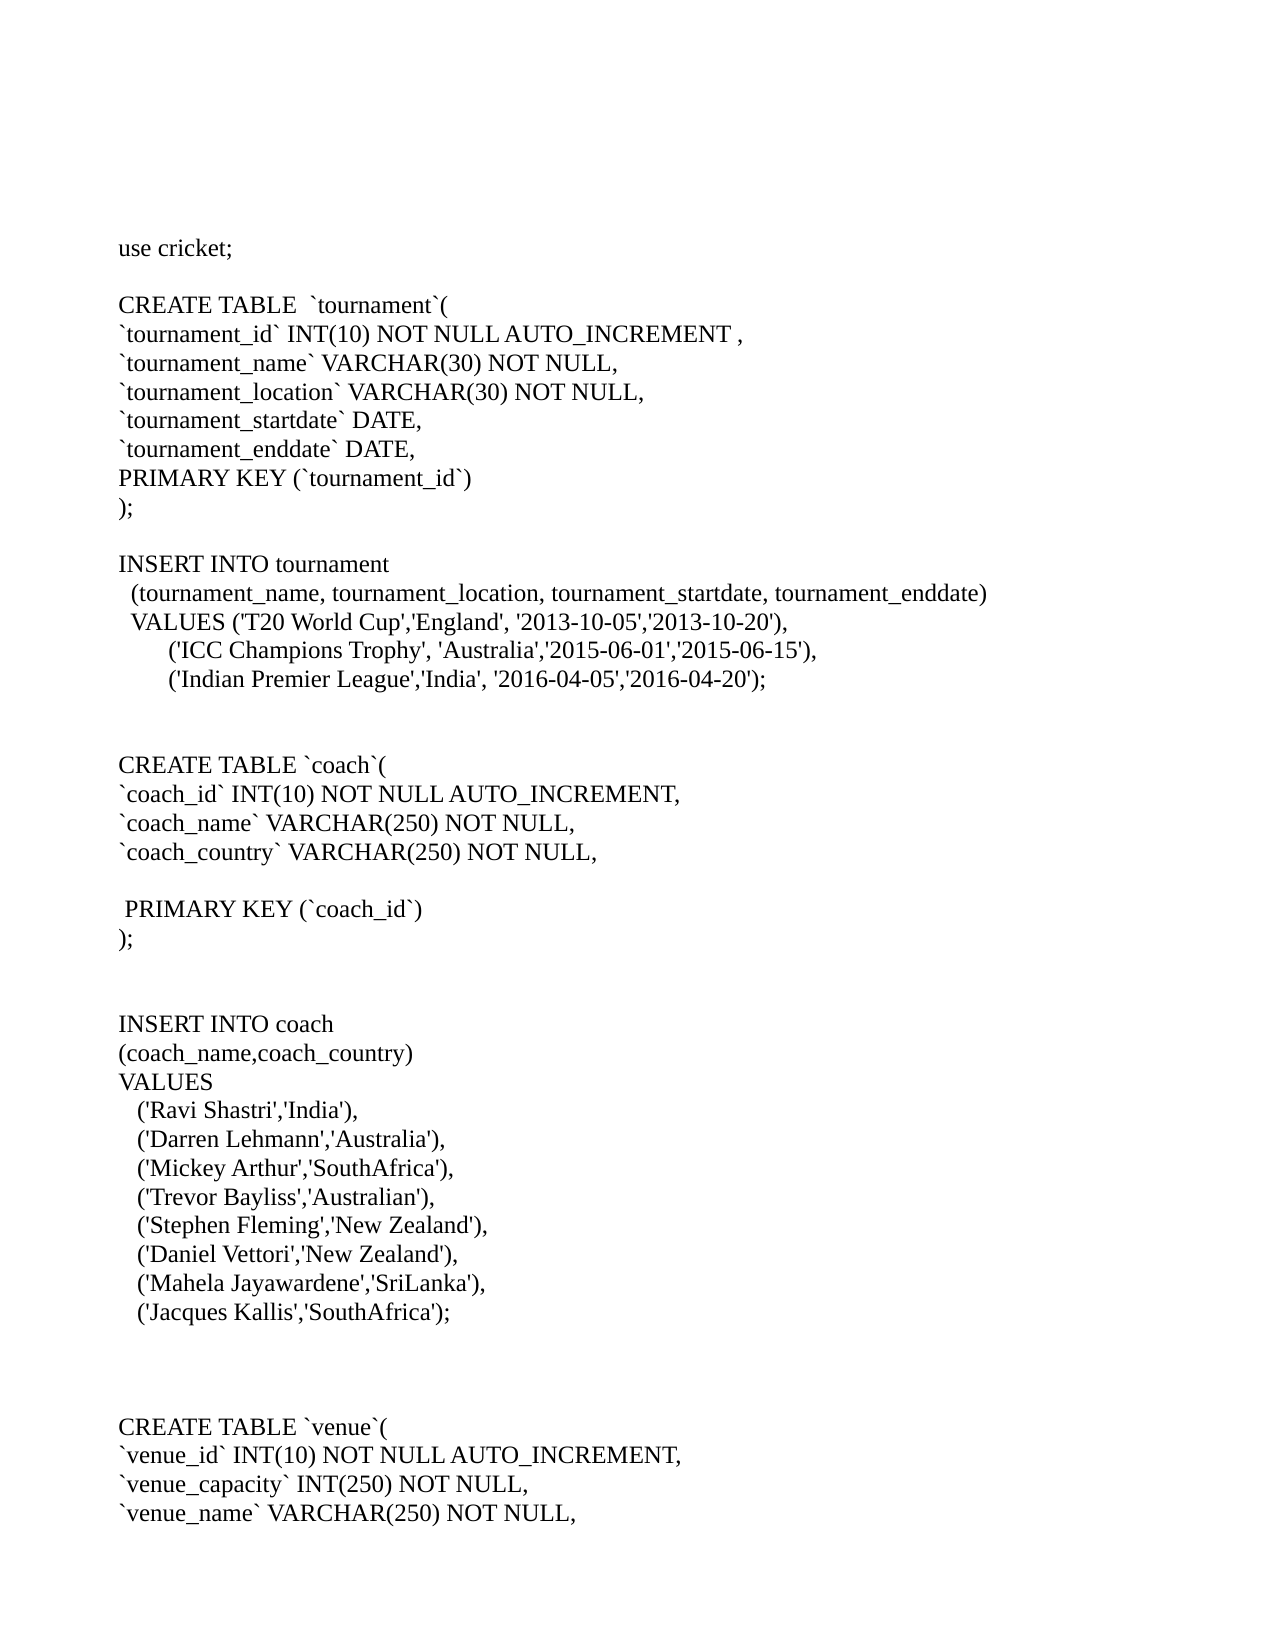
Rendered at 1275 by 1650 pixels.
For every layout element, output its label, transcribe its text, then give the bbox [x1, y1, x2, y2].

text (tournament_name, tournament_location, tournament_startdate, tournament_enddate) [118, 578, 1157, 607]
text CREATE TABLE `tournament`( [118, 291, 1157, 319]
text ('Trevor Bayliss','Australian'), [118, 1182, 1157, 1211]
text ('Mickey Arthur','SouthAfrica'), [118, 1153, 1157, 1182]
text `coach_name` VARCHAR(250) NOT NULL, [118, 808, 1157, 837]
text ('Stephen Fleming','New Zealand'), [118, 1211, 1157, 1239]
text ); [118, 492, 1157, 521]
text use cricket; [118, 233, 1157, 262]
text CREATE TABLE `coach`( [118, 751, 1157, 779]
text `coach_id` INT(10) NOT NULL AUTO_INCREMENT, [118, 779, 1157, 808]
text (coach_name,coach_country) [118, 1038, 1157, 1067]
text ('Jacques Kallis','SouthAfrica'); [118, 1297, 1157, 1326]
text ('Mahela Jayawardene','SriLanka'), [118, 1268, 1157, 1297]
text VALUES [118, 1067, 1157, 1096]
text `tournament_startdate` DATE, [118, 406, 1157, 434]
text `tournament_name` VARCHAR(30) NOT NULL, [118, 348, 1157, 377]
text `coach_country` VARCHAR(250) NOT NULL, [118, 837, 1157, 866]
text `venue_name` VARCHAR(250) NOT NULL, [118, 1498, 1157, 1527]
text `tournament_location` VARCHAR(30) NOT NULL, [118, 377, 1157, 406]
text VALUES ('T20 World Cup','England', '2013-10-05','2013-10-20'), [118, 607, 1157, 636]
text INSERT INTO coach [118, 1009, 1157, 1038]
text `tournament_enddate` DATE, [118, 434, 1157, 463]
text ); [118, 923, 1157, 952]
text PRIMARY KEY (`coach_id`) [118, 894, 1157, 923]
text ('Indian Premier League','India', '2016-04-05','2016-04-20'); [118, 664, 1157, 693]
text ('Ravi Shastri','India'), [118, 1096, 1157, 1124]
text `tournament_id` INT(10) NOT NULL AUTO_INCREMENT , [118, 319, 1157, 348]
text PRIMARY KEY (`tournament_id`) [118, 463, 1157, 492]
text CREATE TABLE `venue`( [118, 1412, 1157, 1441]
text `venue_capacity` INT(250) NOT NULL, [118, 1469, 1157, 1498]
text ('Daniel Vettori','New Zealand'), [118, 1239, 1157, 1268]
text ('ICC Champions Trophy', 'Australia','2015-06-01','2015-06-15'), [118, 636, 1157, 664]
text INSERT INTO tournament [118, 549, 1157, 578]
text `venue_id` INT(10) NOT NULL AUTO_INCREMENT, [118, 1441, 1157, 1469]
text ('Darren Lehmann','Australia'), [118, 1124, 1157, 1153]
